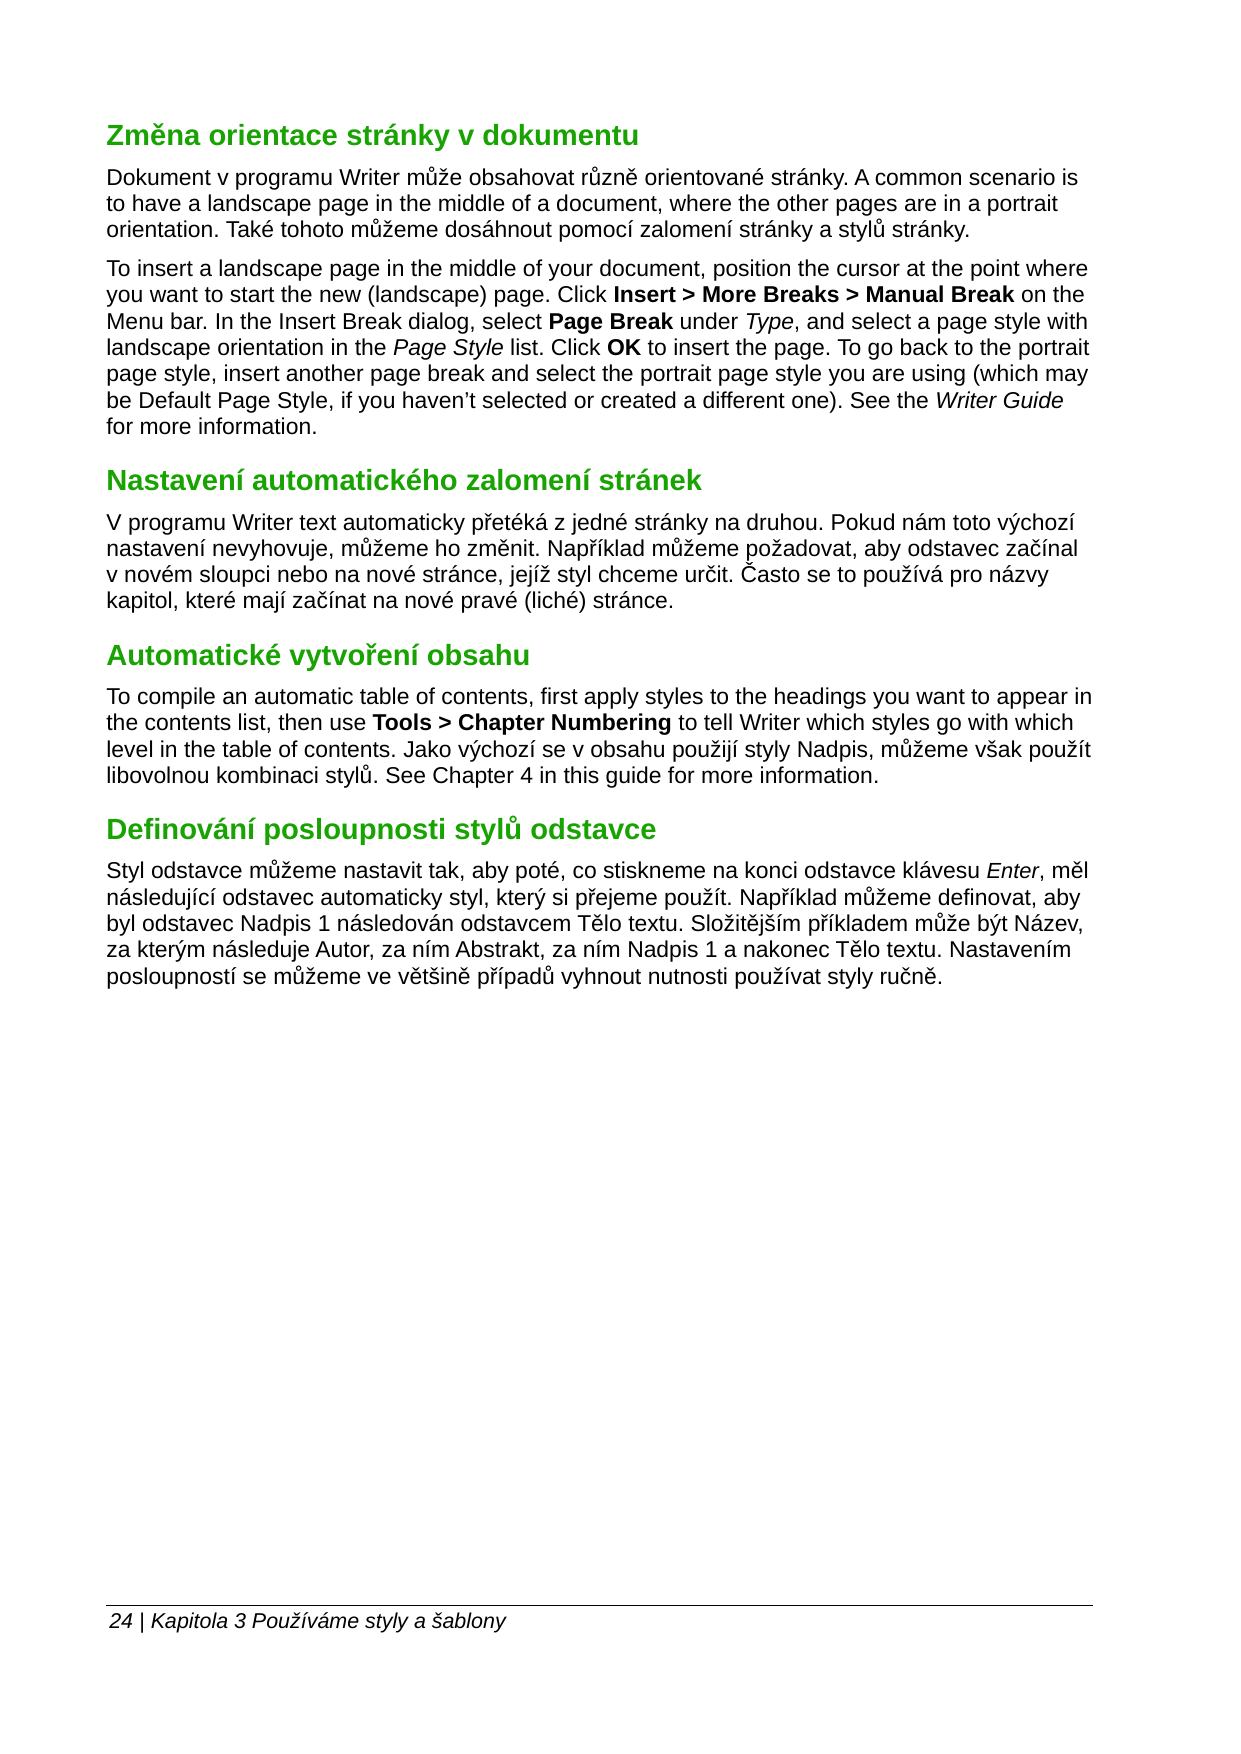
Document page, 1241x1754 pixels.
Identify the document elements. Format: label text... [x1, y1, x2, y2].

text V programu Writer text automaticky přetéká z jedné stránky na druhou. Pokud nám toto výchozí nastavení nevyhovuje, můžeme ho změnit. Například můžeme požadovat, aby odstavec začínal v novém sloupci nebo na nové stránce, jejíž styl chceme určit. Často se to používá pro názvy kapitol, které mají začínat na nové pravé (liché) stránce. [106, 508, 1093, 614]
subtitle Nastavení automatického zalomení stránek [106, 463, 1093, 497]
text To compile an automatic table of contents, first apply styles to the headings you want to appear in the contents list, then use Tools > Chapter Numbering to tell Writer which styles go with which level in the table of contents. Jako výchozí se v obsahu použijí styly Nadpis, můžeme však použít libovolnou kombinaci stylů. See Chapter 4 in this guide for more information. [106, 683, 1093, 788]
text Styl odstavce můžeme nastavit tak, aby poté, co stiskneme na konci odstavce klávesu Enter, měl následující odstavec automaticky styl, který si přejeme použít. Například můžeme definovat, aby byl odstavec Nadpis 1 následován odstavcem Tělo textu. Složitějším příkladem může být Název, za kterým následuje Autor, za ním Abstrakt, za ním Nadpis 1 a nakonec Tělo textu. Nastavením posloupností se můžeme ve většině případů vyhnout nutnosti používat styly ručně. [106, 857, 1093, 989]
text Dokument v programu Writer může obsahovat různě orientované stránky. A common scenario is to have a landscape page in the middle of a document, where the other pages are in a portrait orientation. Také tohoto můžeme dosáhnout pomocí zalomení stránky a stylů stránky. [106, 163, 1093, 242]
subtitle Automatické vytvoření obsahu [106, 637, 1093, 671]
text To insert a landscape page in the middle of your document, position the cursor at the point where you want to start the new (landscape) page. Click Insert > More Breaks > Manual Break on the Menu bar. In the Insert Break dialog, select Page Break under Type, and select a page style with landscape orientation in the Page Style list. Click OK to insert the page. To go back to the portrait page style, insert another page break and select the portrait page style you are using (which may be Default Page Style, if you haven’t selected or created a different one). See the Writer Guide for more information. [106, 255, 1093, 439]
subtitle Definování posloupnosti stylů odstavce [106, 812, 1093, 845]
subtitle Změna orientace stránky v dokumentu [106, 118, 1093, 152]
